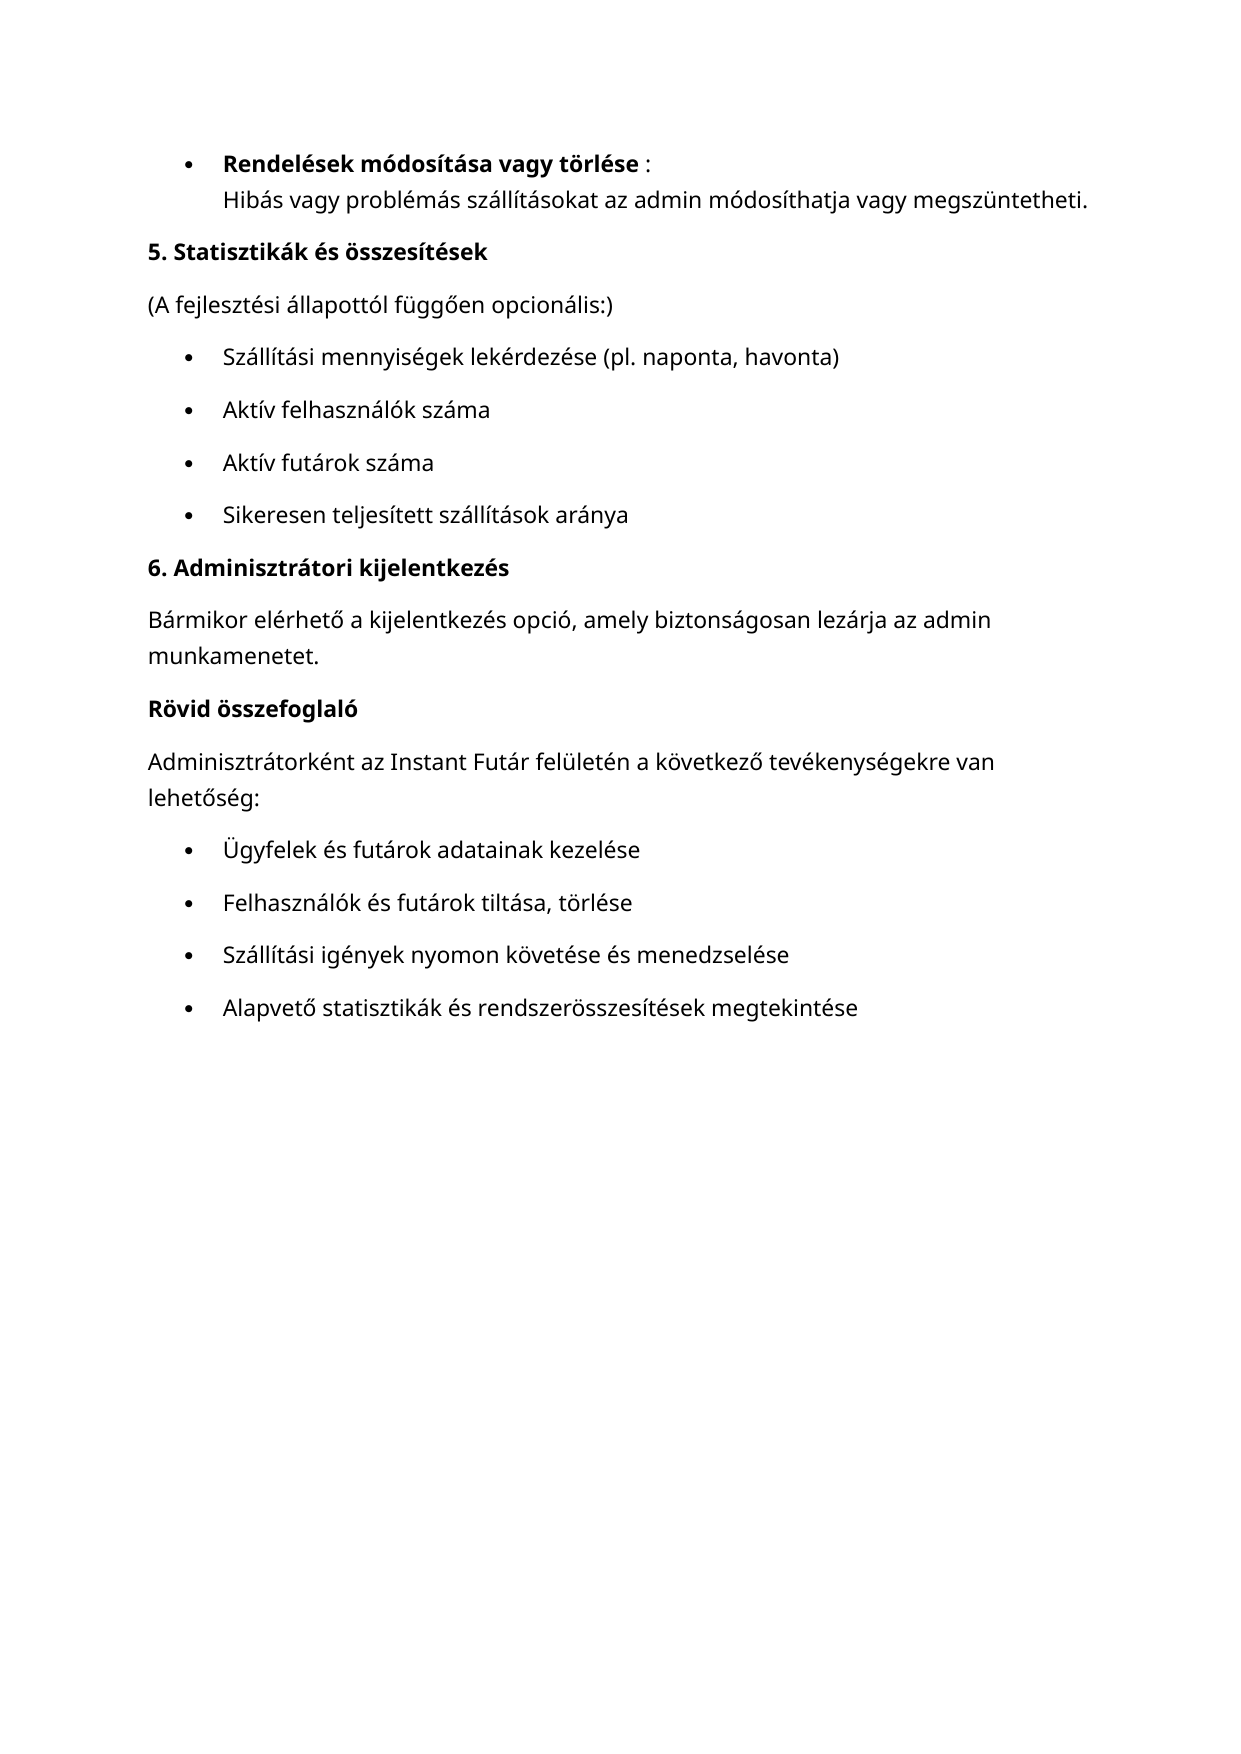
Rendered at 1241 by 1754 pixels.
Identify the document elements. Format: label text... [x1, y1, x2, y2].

list Szállítási mennyiségek lekérdezése (pl. naponta, havonta) [185, 341, 1093, 373]
list Alapvető statisztikák és rendszerösszesítések megtekintése [185, 992, 1093, 1023]
text 6. Adminisztrátori kijelentkezés [148, 552, 1093, 583]
list Szállítási igények nyomon követése és menedzselése [185, 939, 1093, 971]
text (A fejlesztési állapottól függően opcionális:) [148, 289, 1093, 320]
text 5. Statisztikák és összesítések [148, 236, 1093, 267]
text Bármikor elérhető a kijelentkezés opció, amely biztonságosan lezárja az admin munkamenetet. [148, 604, 1093, 672]
list Aktív felhasználók száma [185, 394, 1093, 425]
list Rendelések módosítása vagy törlése : Hibás vagy problémás szállításokat az admin módosíthatja vagy megszüntetheti. [185, 148, 1093, 215]
text Adminisztrátorként az Instant Futár felületén a következő tevékenységekre van lehetőség: [148, 746, 1093, 813]
list Sikeresen teljesített szállítások aránya [185, 499, 1093, 530]
list Aktív futárok száma [185, 447, 1093, 478]
text Rövid összefoglaló [148, 693, 1093, 724]
list Ügyfelek és futárok adatainak kezelése [185, 834, 1093, 865]
list Felhasználók és futárok tiltása, törlése [185, 887, 1093, 918]
